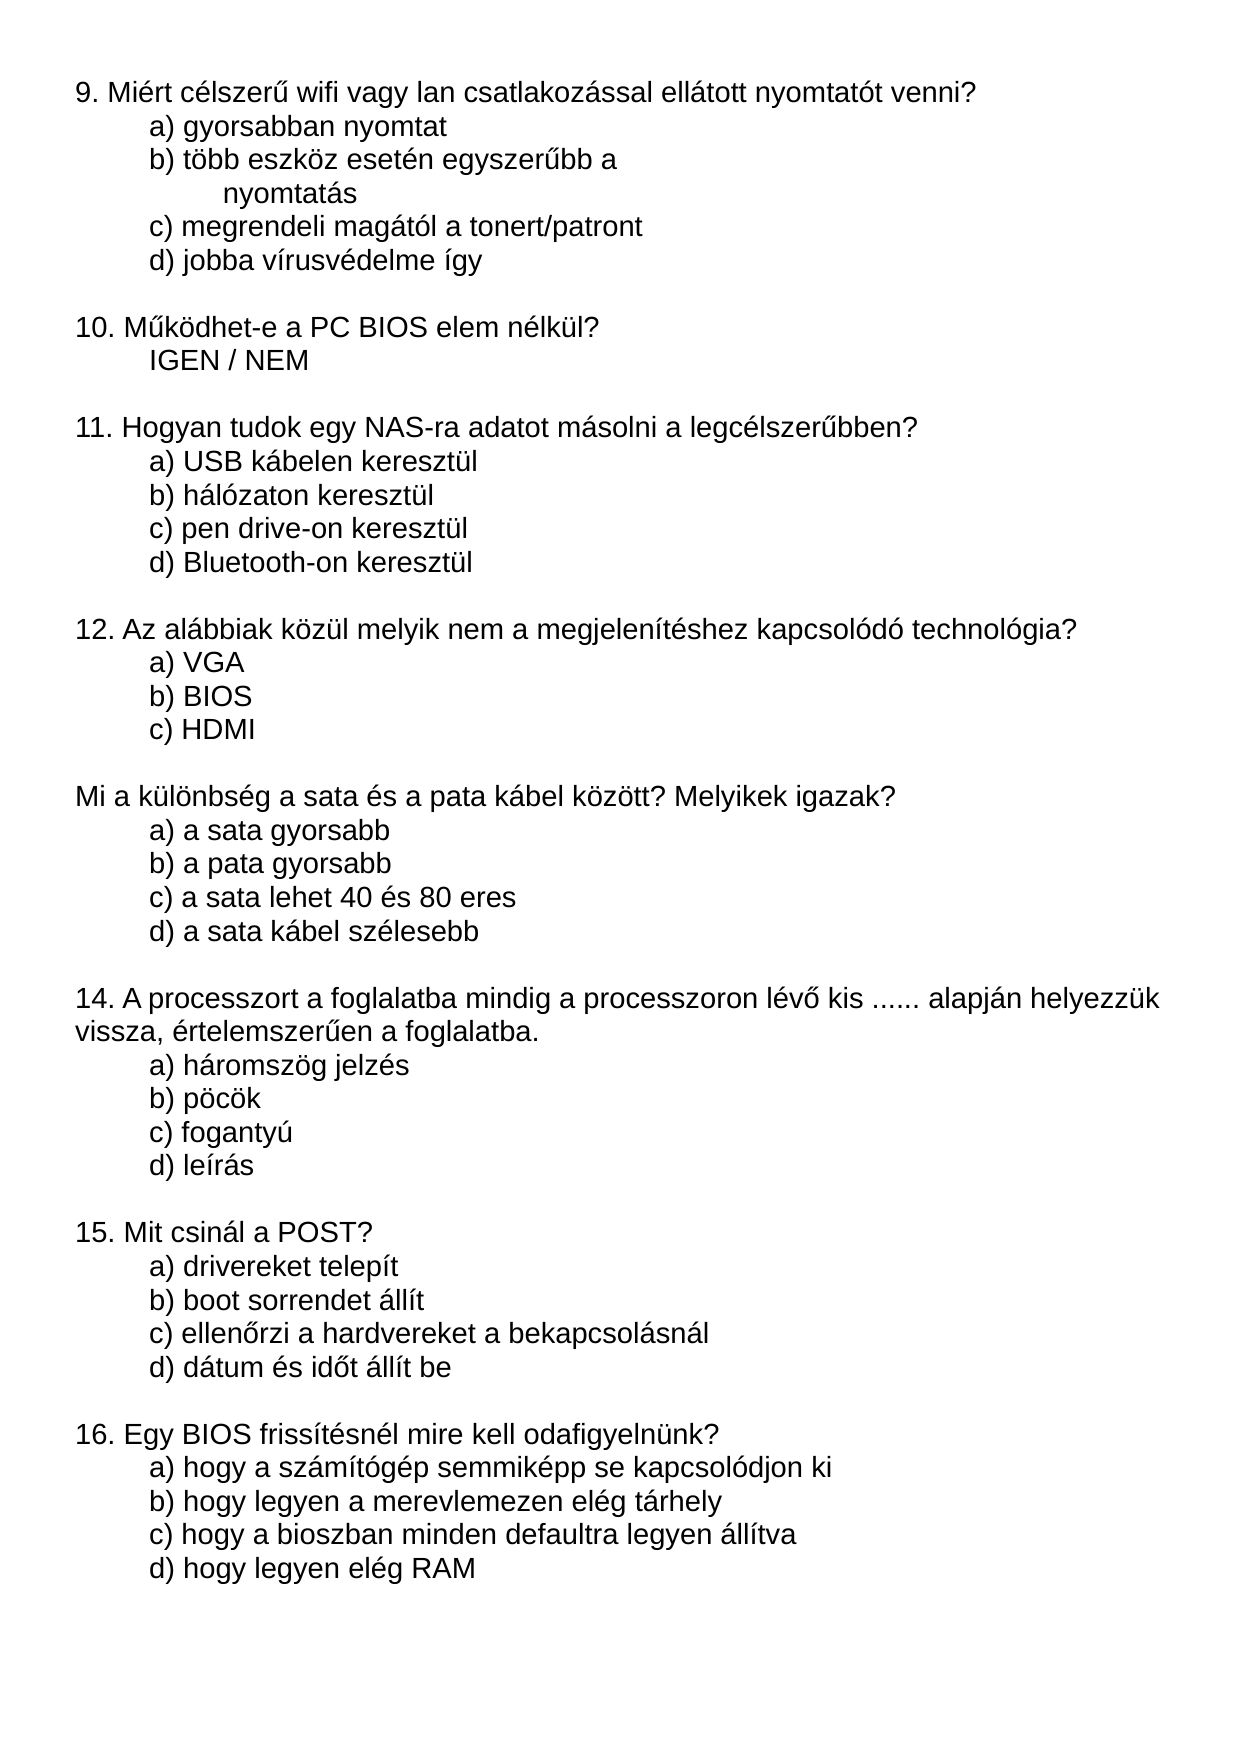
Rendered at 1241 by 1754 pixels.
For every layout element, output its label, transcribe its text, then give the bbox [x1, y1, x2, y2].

text a) hogy a számítógép semmiképp se kapcsolódjon ki [75, 1450, 1165, 1484]
text b) BIOS [75, 679, 1165, 712]
text d) hogy legyen elég RAM [75, 1551, 1165, 1584]
text c) megrendeli magától a tonert/patront [75, 209, 1165, 243]
text a) drivereket telepít [75, 1249, 1165, 1282]
text c) fogantyú [75, 1115, 1165, 1148]
text b) hálózaton keresztül [75, 477, 1165, 511]
text a) háromszög jelzés [75, 1048, 1165, 1081]
text a) USB kábelen keresztül [75, 444, 1165, 477]
text 14. A processzort a foglalatba mindig a processzoron lévő kis ...... alapján helyezzük vissza, értelemszerűen a foglalatba. [75, 981, 1165, 1048]
text d) Bluetooth-on keresztül [75, 544, 1165, 578]
text b) hogy legyen a merevlemezen elég tárhely [75, 1484, 1165, 1517]
text c) ellenőrzi a hardvereket a bekapcsolásnál [75, 1316, 1165, 1349]
text b) több eszköz esetén egyszerűbb a [75, 142, 1165, 176]
text nyomtatás [75, 176, 1165, 209]
text c) hogy a bioszban minden defaultra legyen állítva [75, 1517, 1165, 1551]
text a) gyorsabban nyomtat [75, 108, 1165, 142]
text 11. Hogyan tudok egy NAS-ra adatot másolni a legcélszerűbben? [75, 410, 1165, 444]
text c) a sata lehet 40 és 80 eres [75, 880, 1165, 913]
text d) jobba vírusvédelme így [75, 243, 1165, 276]
text d) leírás [75, 1148, 1165, 1182]
text 10. Működhet-e a PC BIOS elem nélkül? [75, 310, 1165, 343]
text 12. Az alábbiak közül melyik nem a megjelenítéshez kapcsolódó technológia? [75, 612, 1165, 645]
text IGEN / NEM [75, 343, 1165, 377]
text d) a sata kábel szélesebb [75, 913, 1165, 947]
text 15. Mit csinál a POST? [75, 1215, 1165, 1249]
text c) pen drive-on keresztül [75, 511, 1165, 544]
text b) a pata gyorsabb [75, 846, 1165, 880]
text 9. Miért célszerű wifi vagy lan csatlakozással ellátott nyomtatót venni? [75, 75, 1165, 108]
text b) pöcök [75, 1081, 1165, 1115]
text 16. Egy BIOS frissítésnél mire kell odafigyelnünk? [75, 1417, 1165, 1450]
text c) HDMI [75, 712, 1165, 746]
text b) boot sorrendet állít [75, 1282, 1165, 1316]
text Mi a különbség a sata és a pata kábel között? Melyikek igazak? [75, 779, 1165, 813]
text a) VGA [75, 645, 1165, 679]
text d) dátum és időt állít be [75, 1349, 1165, 1383]
text a) a sata gyorsabb [75, 813, 1165, 846]
